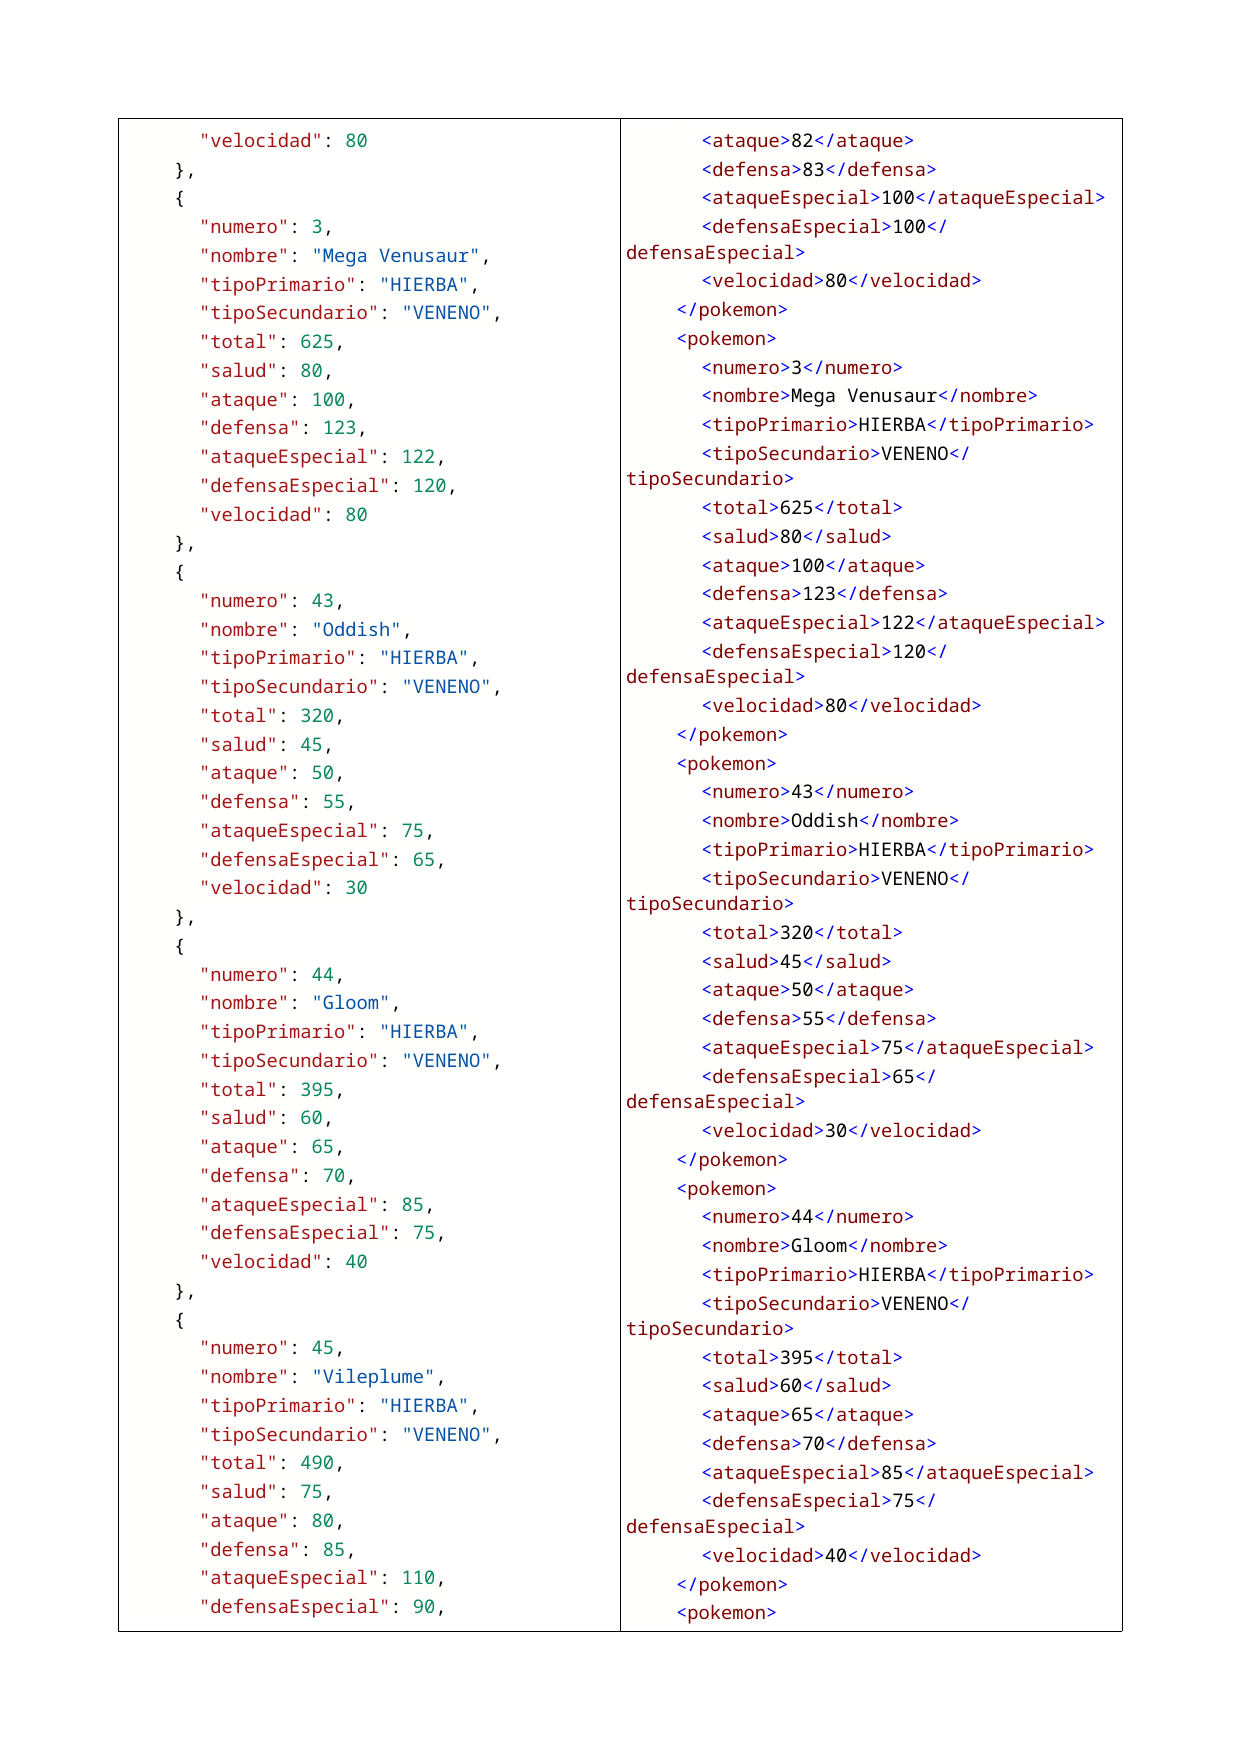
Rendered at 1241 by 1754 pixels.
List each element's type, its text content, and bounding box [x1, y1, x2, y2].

table_cell "velocidad": 80 }, { "numero": 3, "nombre": "Mega Venusaur", "tipoPrimario": "HIERBA", "tipoSecundario": "VENENO", "total": 625, "salud": 80, "ataque": 100, "defensa": 123, "ataqueEspecial": 122, "defensaEspecial": 120, "velocidad": 80 }, { "numero": 43, "nombre": "Oddish", "tipoPrimario": "HIERBA", "tipoSecundario": "VENENO", "total": 320, "salud": 45, "ataque": 50, "defensa": 55, "ataqueEspecial": 75, "defensaEspecial": 65, "velocidad": 30 }, { "numero": 44, "nombre": "Gloom", "tipoPrimario": "HIERBA", "tipoSecundario": "VENENO", "total": 395, "salud": 60, "ataque": 65, "defensa": 70, "ataqueEspecial": 85, "defensaEspecial": 75, "velocidad": 40 }, { "numero": 45, "nombre": "Vileplume", "tipoPrimario": "HIERBA", "tipoSecundario": "VENENO", "total": 490, "salud": 75, "ataque": 80, "defensa": 85, "ataqueEspecial": 110, "defensaEspecial": 90, [119, 119, 620, 1631]
table_cell <ataque>82</ataque> <defensa>83</defensa> <ataqueEspecial>100</ataqueEspecial> <defensaEspecial>100</defensaEspecial> <velocidad>80</velocidad> </pokemon> <pokemon> <numero>3</numero> <nombre>Mega Venusaur</nombre> <tipoPrimario>HIERBA</tipoPrimario> <tipoSecundario>VENENO</tipoSecundario> <total>625</total> <salud>80</salud> <ataque>100</ataque> <defensa>123</defensa> <ataqueEspecial>122</ataqueEspecial> <defensaEspecial>120</defensaEspecial> <velocidad>80</velocidad> </pokemon> <pokemon> <numero>43</numero> <nombre>Oddish</nombre> <tipoPrimario>HIERBA</tipoPrimario> <tipoSecundario>VENENO</tipoSecundario> <total>320</total> <salud>45</salud> <ataque>50</ataque> <defensa>55</defensa> <ataqueEspecial>75</ataqueEspecial> <defensaEspecial>65</defensaEspecial> <velocidad>30</velocidad> </pokemon> <pokemon> <numero>44</numero> <nombre>Gloom</nombre> <tipoPrimario>HIERBA</tipoPrimario> <tipoSecundario>VENENO</tipoSecundario> <total>395</total> <salud>60</salud> <ataque>65</ataque> <defensa>70</defensa> <ataqueEspecial>85</ataqueEspecial> <defensaEspecial>75</defensaEspecial> <velocidad>40</velocidad> </pokemon> <pokemon> [621, 119, 1122, 1631]
